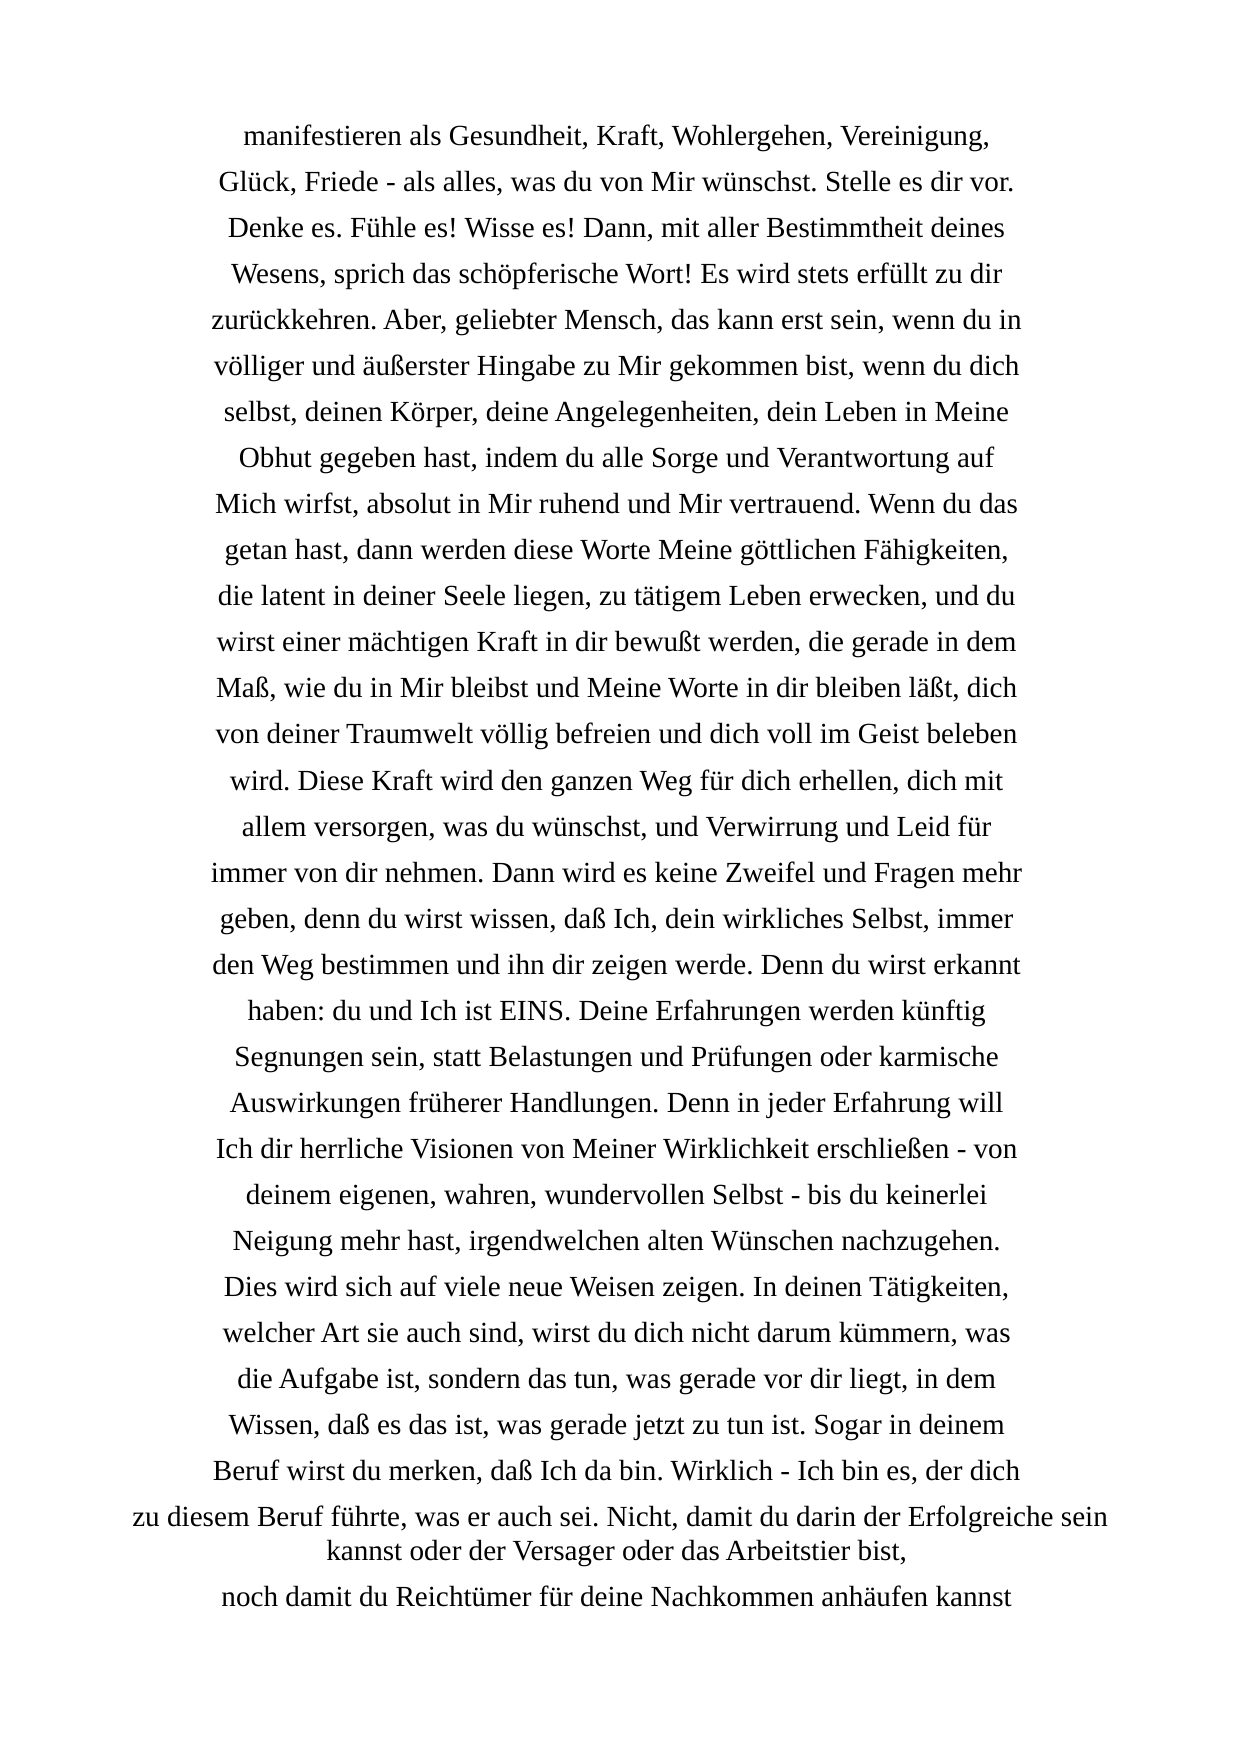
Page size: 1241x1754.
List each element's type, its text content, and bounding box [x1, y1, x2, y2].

text allem versorgen, was du wünschst, und Verwirrung und Leid für [118, 809, 1122, 842]
text noch damit du Reichtümer für deine Nachkommen anhäufen kannst [118, 1579, 1122, 1612]
text wirst einer mächtigen Kraft in dir bewußt werden, die gerade in dem [118, 624, 1122, 658]
text deinem eigenen, wahren, wundervollen Selbst - bis du keinerlei [118, 1177, 1122, 1211]
text Glück, Friede - als alles, was du von Mir wünschst. Stelle es dir vor. [118, 164, 1122, 198]
text die latent in deiner Seele liegen, zu tätigem Leben erwecken, und du [118, 578, 1122, 612]
text geben, denn du wirst wissen, daß Ich, dein wirkliches Selbst, immer [118, 901, 1122, 934]
text Ich dir herrliche Visionen von Meiner Wirklichkeit erschließen - von [118, 1131, 1122, 1164]
text Obhut gegeben hast, indem du alle Sorge und Verantwortung auf [118, 440, 1122, 474]
text immer von dir nehmen. Dann wird es keine Zweifel und Fragen mehr [118, 855, 1122, 888]
text zu diesem Beruf führte, was er auch sei. Nicht, damit du darin der Erfolgreiche sein kannst oder der Versager oder das Arbeitstier bist, [118, 1499, 1122, 1566]
text welcher Art sie auch sind, wirst du dich nicht darum kümmern, was [118, 1315, 1122, 1349]
text Wissen, daß es das ist, was gerade jetzt zu tun ist. Sogar in deinem [118, 1407, 1122, 1441]
text Maß, wie du in Mir bleibst und Meine Worte in dir bleiben läßt, dich [118, 671, 1122, 704]
text haben: du und Ich ist EINS. Deine Erfahrungen werden künftig [118, 993, 1122, 1026]
text manifestieren als Gesundheit, Kraft, Wohlergehen, Vereinigung, [118, 118, 1122, 152]
text Neigung mehr hast, irgendwelchen alten Wünschen nachzugehen. [118, 1223, 1122, 1257]
text Beruf wirst du merken, daß Ich da bin. Wirklich - Ich bin es, der dich [118, 1453, 1122, 1487]
text von deiner Traumwelt völlig befreien und dich voll im Geist beleben [118, 717, 1122, 750]
text selbst, deinen Körper, deine Angelegenheiten, dein Leben in Meine [118, 394, 1122, 428]
text Wesens, sprich das schöpferische Wort! Es wird stets erfüllt zu dir [118, 256, 1122, 290]
text Dies wird sich auf viele neue Weisen zeigen. In deinen Tätigkeiten, [118, 1269, 1122, 1303]
text getan hast, dann werden diese Worte Meine göttlichen Fähigkeiten, [118, 532, 1122, 566]
text den Weg bestimmen und ihn dir zeigen werde. Denn du wirst erkannt [118, 947, 1122, 980]
text Segnungen sein, statt Belastungen und Prüfungen oder karmische [118, 1039, 1122, 1072]
text wird. Diese Kraft wird den ganzen Weg für dich erhellen, dich mit [118, 763, 1122, 796]
text die Aufgabe ist, sondern das tun, was gerade vor dir liegt, in dem [118, 1361, 1122, 1395]
text Auswirkungen früherer Handlungen. Denn in jeder Erfahrung will [118, 1085, 1122, 1118]
text Denke es. Fühle es! Wisse es! Dann, mit aller Bestimmtheit deines [118, 210, 1122, 244]
text völliger und äußerster Hingabe zu Mir gekommen bist, wenn du dich [118, 348, 1122, 382]
text zurückkehren. Aber, geliebter Mensch, das kann erst sein, wenn du in [118, 302, 1122, 336]
text Mich wirfst, absolut in Mir ruhend und Mir vertrauend. Wenn du das [118, 486, 1122, 520]
